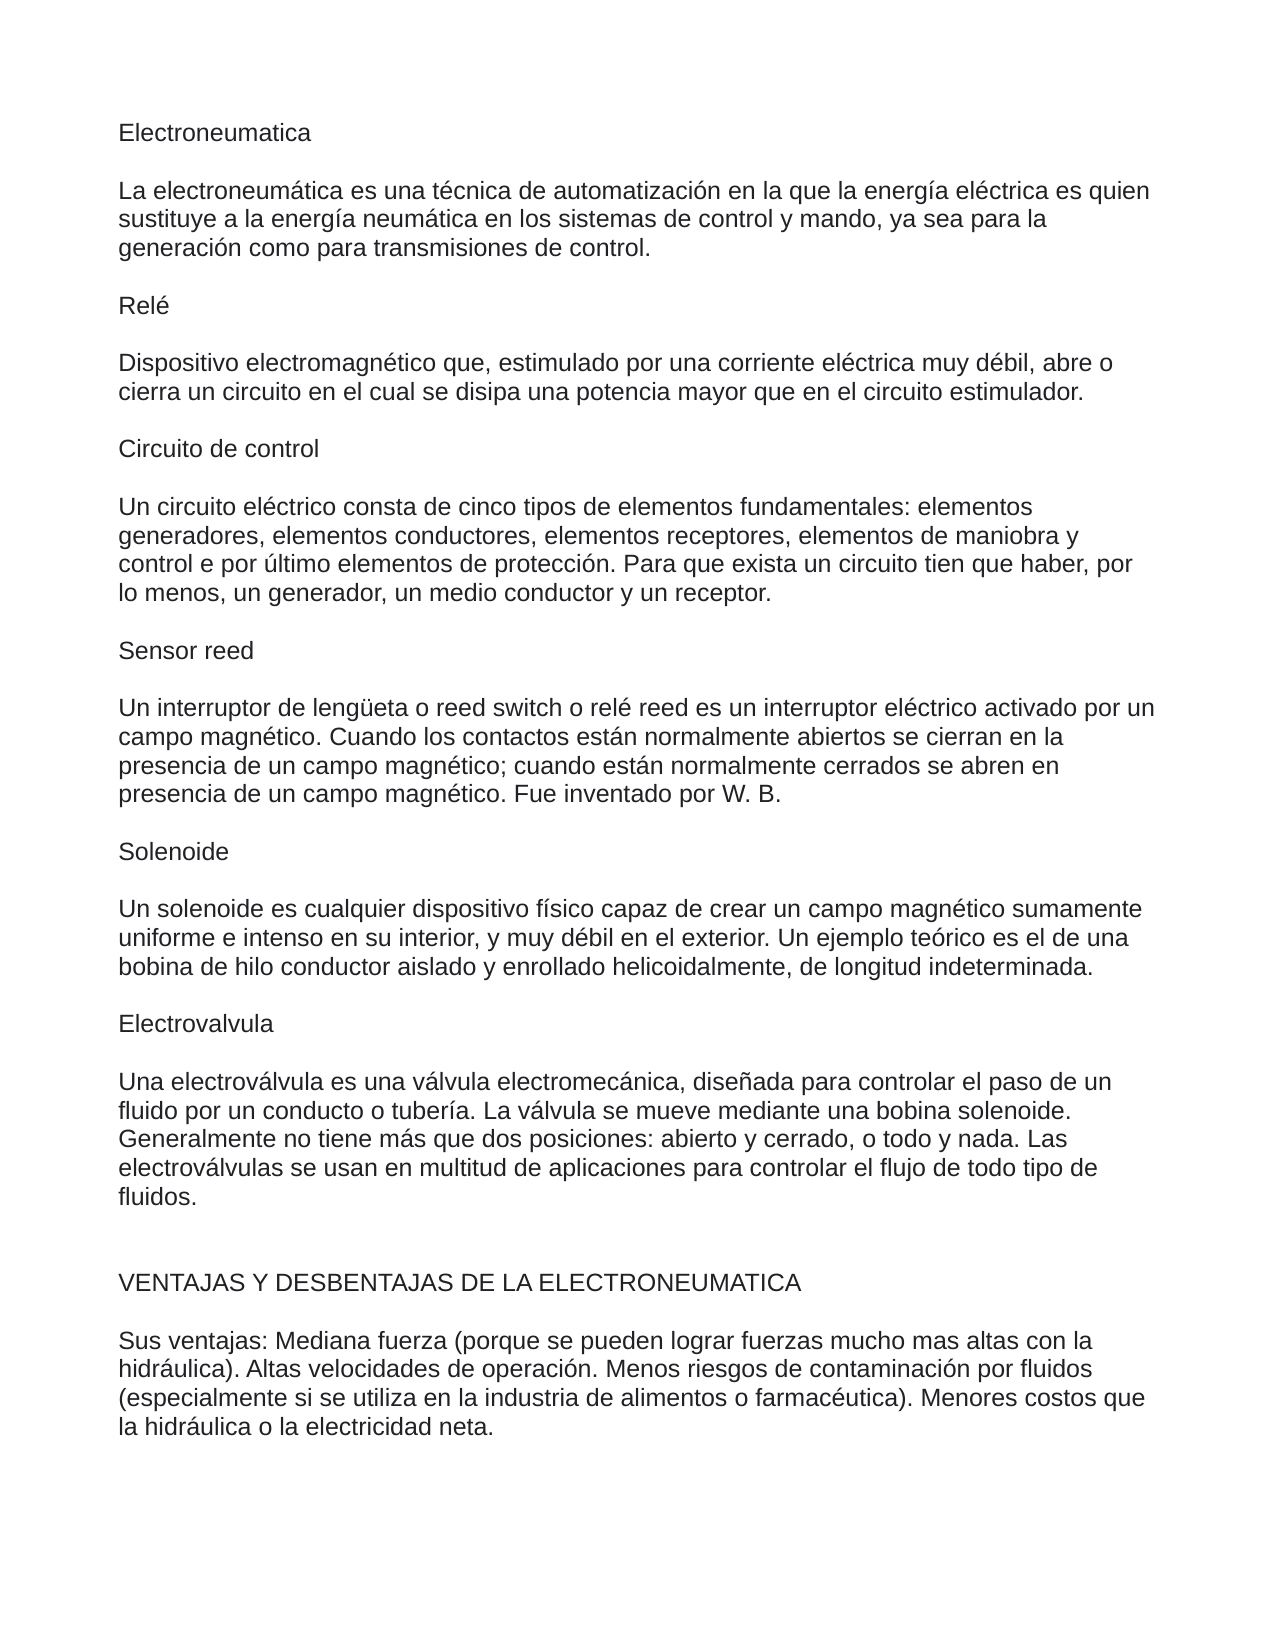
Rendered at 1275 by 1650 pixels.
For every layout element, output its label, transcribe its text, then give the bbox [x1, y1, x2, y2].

text Circuito de control [118, 434, 1157, 463]
text Electroneumatica [118, 118, 1157, 147]
text Un interruptor de lengüeta o reed switch o relé reed es un interruptor eléctrico activado por un campo magnético. Cuando los contactos están normalmente abiertos se cierran en la presencia de un campo magnético; cuando están normalmente cerrados se abren en presencia de un campo magnético. Fue inventado por W. B. [118, 693, 1157, 808]
text Sensor reed [118, 636, 1157, 664]
text Electrovalvula [118, 1009, 1157, 1038]
text Relé [118, 291, 1157, 319]
text Sus ventajas: Mediana fuerza (porque se pueden lograr fuerzas mucho mas altas con la hidráulica). Altas velocidades de operación. Menos riesgos de contaminación por fluidos (especialmente si se utiliza en la industria de alimentos o farmacéutica). Menores costos que la hidráulica o la electricidad neta. [118, 1326, 1157, 1441]
text La electroneumática es una técnica de automatización en la que la energía eléctrica es quien sustituye a la energía neumática en los sistemas de control y mando, ya sea para la generación como para transmisiones de control. [118, 176, 1157, 262]
text Una electroválvula es una válvula electromecánica, diseñada para controlar el paso de un fluido por un conducto o tubería. La válvula se mueve mediante una bobina solenoide. Generalmente no tiene más que dos posiciones: abierto y cerrado, o todo y nada. Las electroválvulas se usan en multitud de aplicaciones para controlar el flujo de todo tipo de fluidos. [118, 1067, 1157, 1211]
text Un solenoide es cualquier dispositivo físico capaz de crear un campo magnético sumamente uniforme e intenso en su interior, y muy débil en el exterior. Un ejemplo teórico es el de una bobina de hilo conductor aislado y enrollado helicoidalmente, de longitud indeterminada. [118, 894, 1157, 981]
text Un circuito eléctrico consta de cinco tipos de elementos fundamentales: elementos generadores, elementos conductores, elementos receptores, elementos de maniobra y control e por último elementos de protección. Para que exista un circuito tien que haber, por lo menos, un generador, un medio conductor y un receptor. [118, 492, 1157, 607]
text VENTAJAS Y DESBENTAJAS DE LA ELECTRONEUMATICA [118, 1268, 1157, 1297]
text Dispositivo electromagnético que, estimulado por una corriente eléctrica muy débil, abre o cierra un circuito en el cual se disipa una potencia mayor que en el circuito estimulador. [118, 348, 1157, 406]
text Solenoide [118, 837, 1157, 866]
